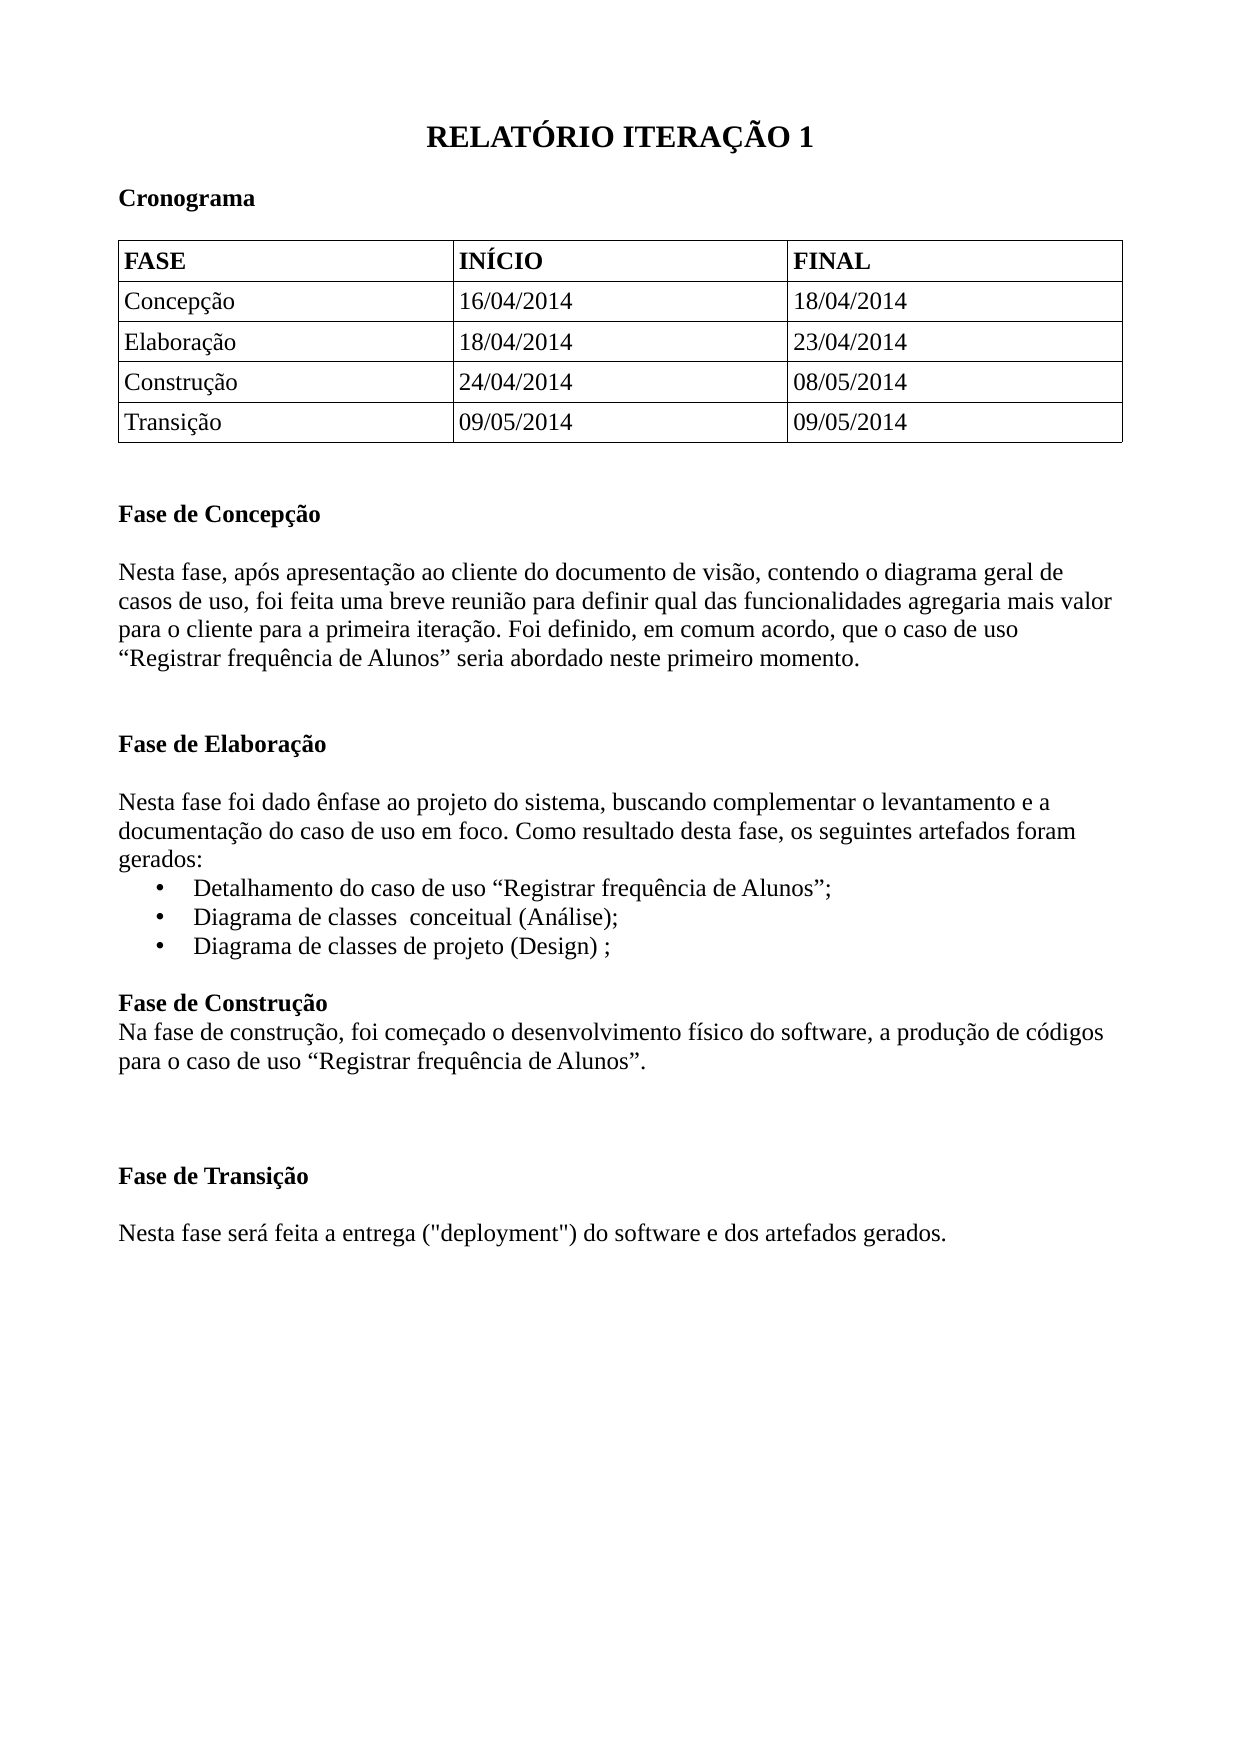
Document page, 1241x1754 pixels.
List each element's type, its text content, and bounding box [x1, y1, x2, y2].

table_cell Construção [119, 362, 453, 402]
list Detalhamento do caso de uso “Registrar frequência de Alunos”; [156, 873, 1122, 902]
table_cell 09/05/2014 [788, 403, 1122, 442]
table_header FINAL [788, 241, 1122, 281]
table_cell 16/04/2014 [454, 282, 787, 321]
text RELATÓRIO ITERAÇÃO 1 [118, 118, 1122, 154]
list Diagrama de classes conceitual (Análise); [156, 902, 1122, 931]
table_cell 23/04/2014 [788, 322, 1122, 361]
table_header FASE [119, 241, 453, 281]
text Nesta fase, após apresentação ao cliente do documento de visão, contendo o diagrama geral de casos de uso, foi feita uma breve reunião para definir qual das funcionalidades agregaria mais valor para o cliente para a primeira iteração. Foi definido, em comum acordo, que o caso de uso “Registrar frequência de Alunos” seria abordado neste primeiro momento. [118, 557, 1122, 672]
table_cell Transição [119, 403, 453, 442]
text Nesta fase será feita a entrega ("deployment") do software e dos artefados gerados. [118, 1218, 1122, 1247]
table_cell 18/04/2014 [454, 322, 787, 361]
table_cell 24/04/2014 [454, 362, 787, 402]
table_header INÍCIO [454, 241, 787, 281]
table_cell Elaboração [119, 322, 453, 361]
text Fase de Construção [118, 988, 1122, 1017]
text Fase de Transição [118, 1161, 1122, 1189]
text Fase de Concepção [118, 499, 1122, 528]
text Nesta fase foi dado ênfase ao projeto do sistema, buscando complementar o levantamento e a documentação do caso de uso em foco. Como resultado desta fase, os seguintes artefados foram gerados: [118, 787, 1122, 873]
table_cell 09/05/2014 [454, 403, 787, 442]
table_cell Concepção [119, 282, 453, 321]
table_cell 08/05/2014 [788, 362, 1122, 402]
text Na fase de construção, foi começado o desenvolvimento físico do software, a produção de códigos para o caso de uso “Registrar frequência de Alunos”. [118, 1017, 1122, 1074]
table_cell 18/04/2014 [788, 282, 1122, 321]
text Fase de Elaboração [118, 729, 1122, 758]
list Diagrama de classes de projeto (Design) ; [156, 931, 1122, 959]
text Cronograma [118, 183, 1122, 212]
